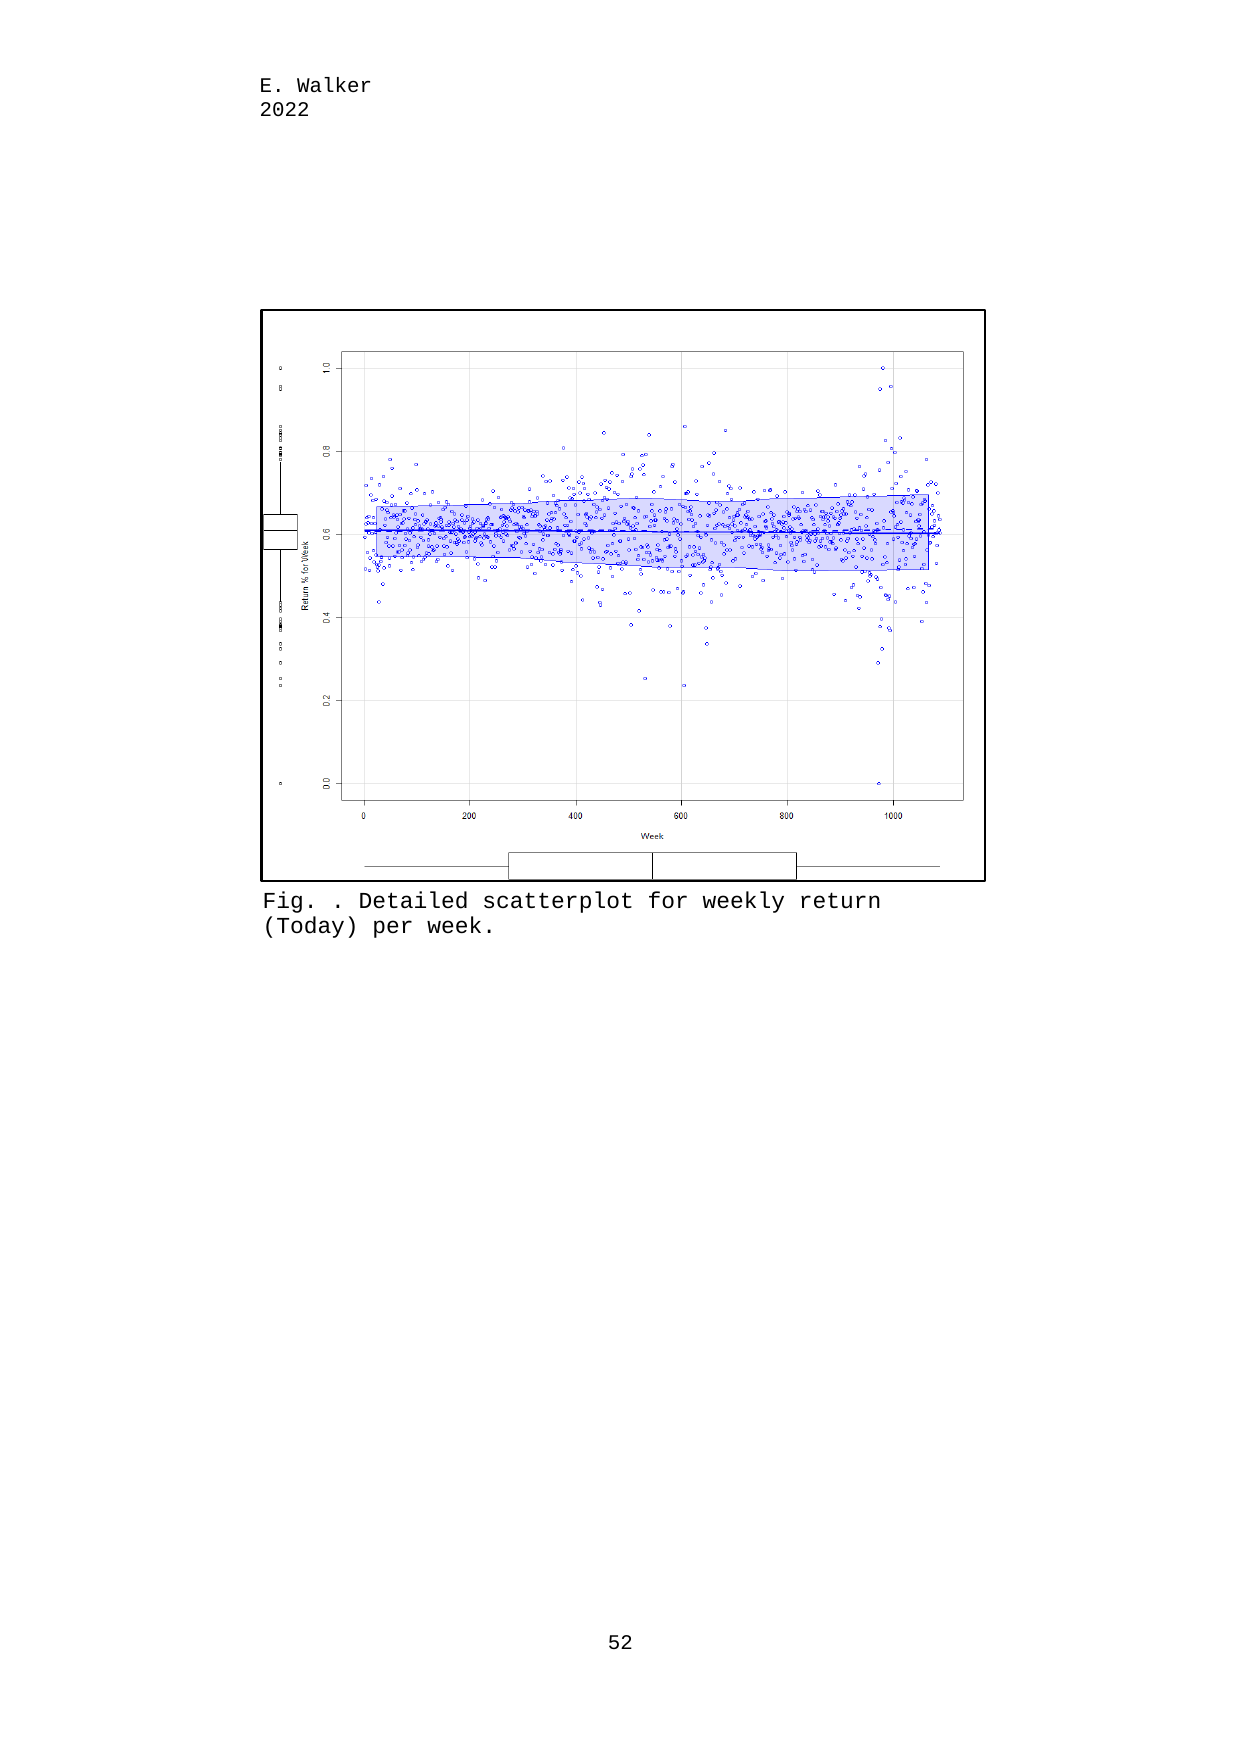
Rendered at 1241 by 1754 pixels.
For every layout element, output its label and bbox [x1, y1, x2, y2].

picture [263, 311, 984, 880]
